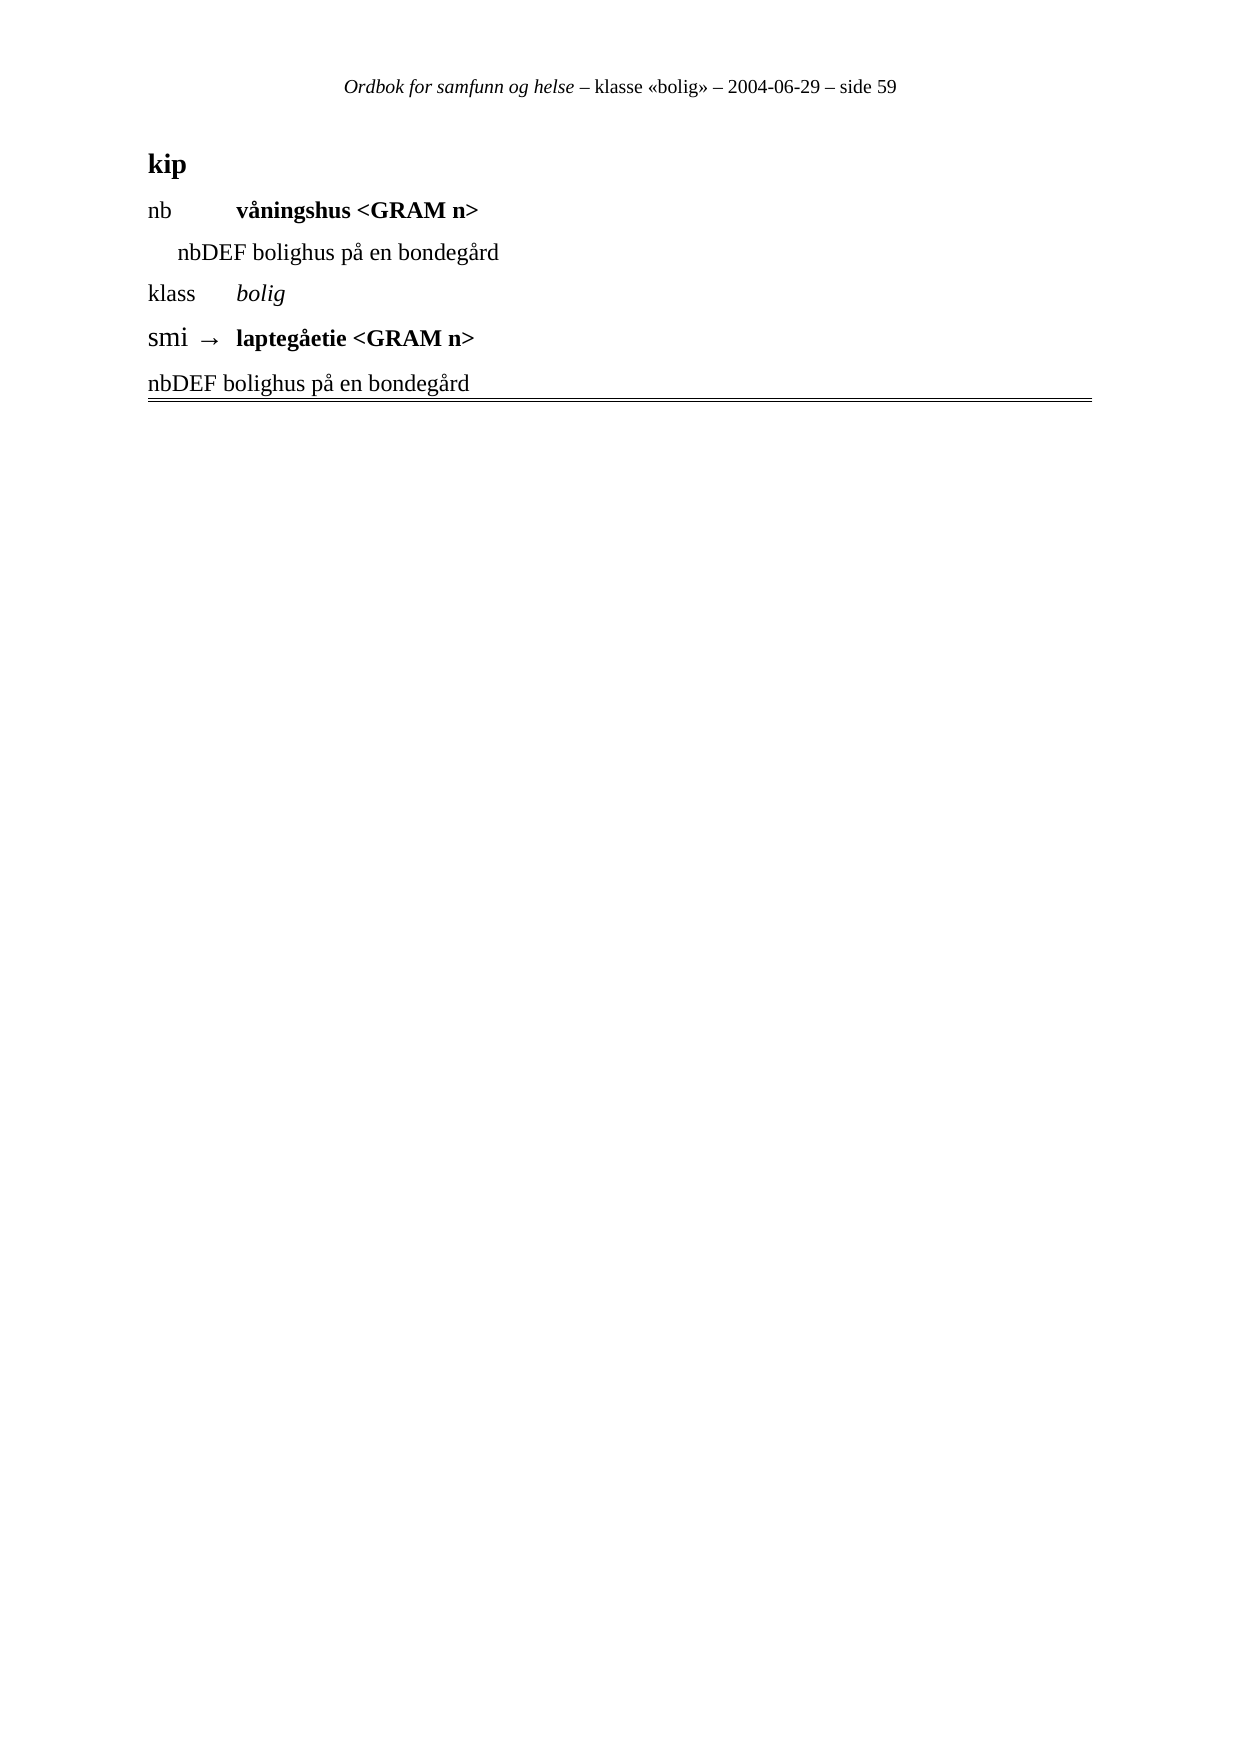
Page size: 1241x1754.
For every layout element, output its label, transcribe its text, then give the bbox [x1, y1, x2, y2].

text smi → laptegåetie <GRAM n> [148, 320, 1092, 353]
text klass bolig [148, 279, 1092, 306]
text nbDEF bolighus på en bondegård [177, 237, 1092, 265]
text kip [148, 148, 1092, 180]
text nb våningshus <GRAM n> [148, 196, 1092, 224]
text nbDEF bolighus på en bondegård [148, 369, 1092, 398]
